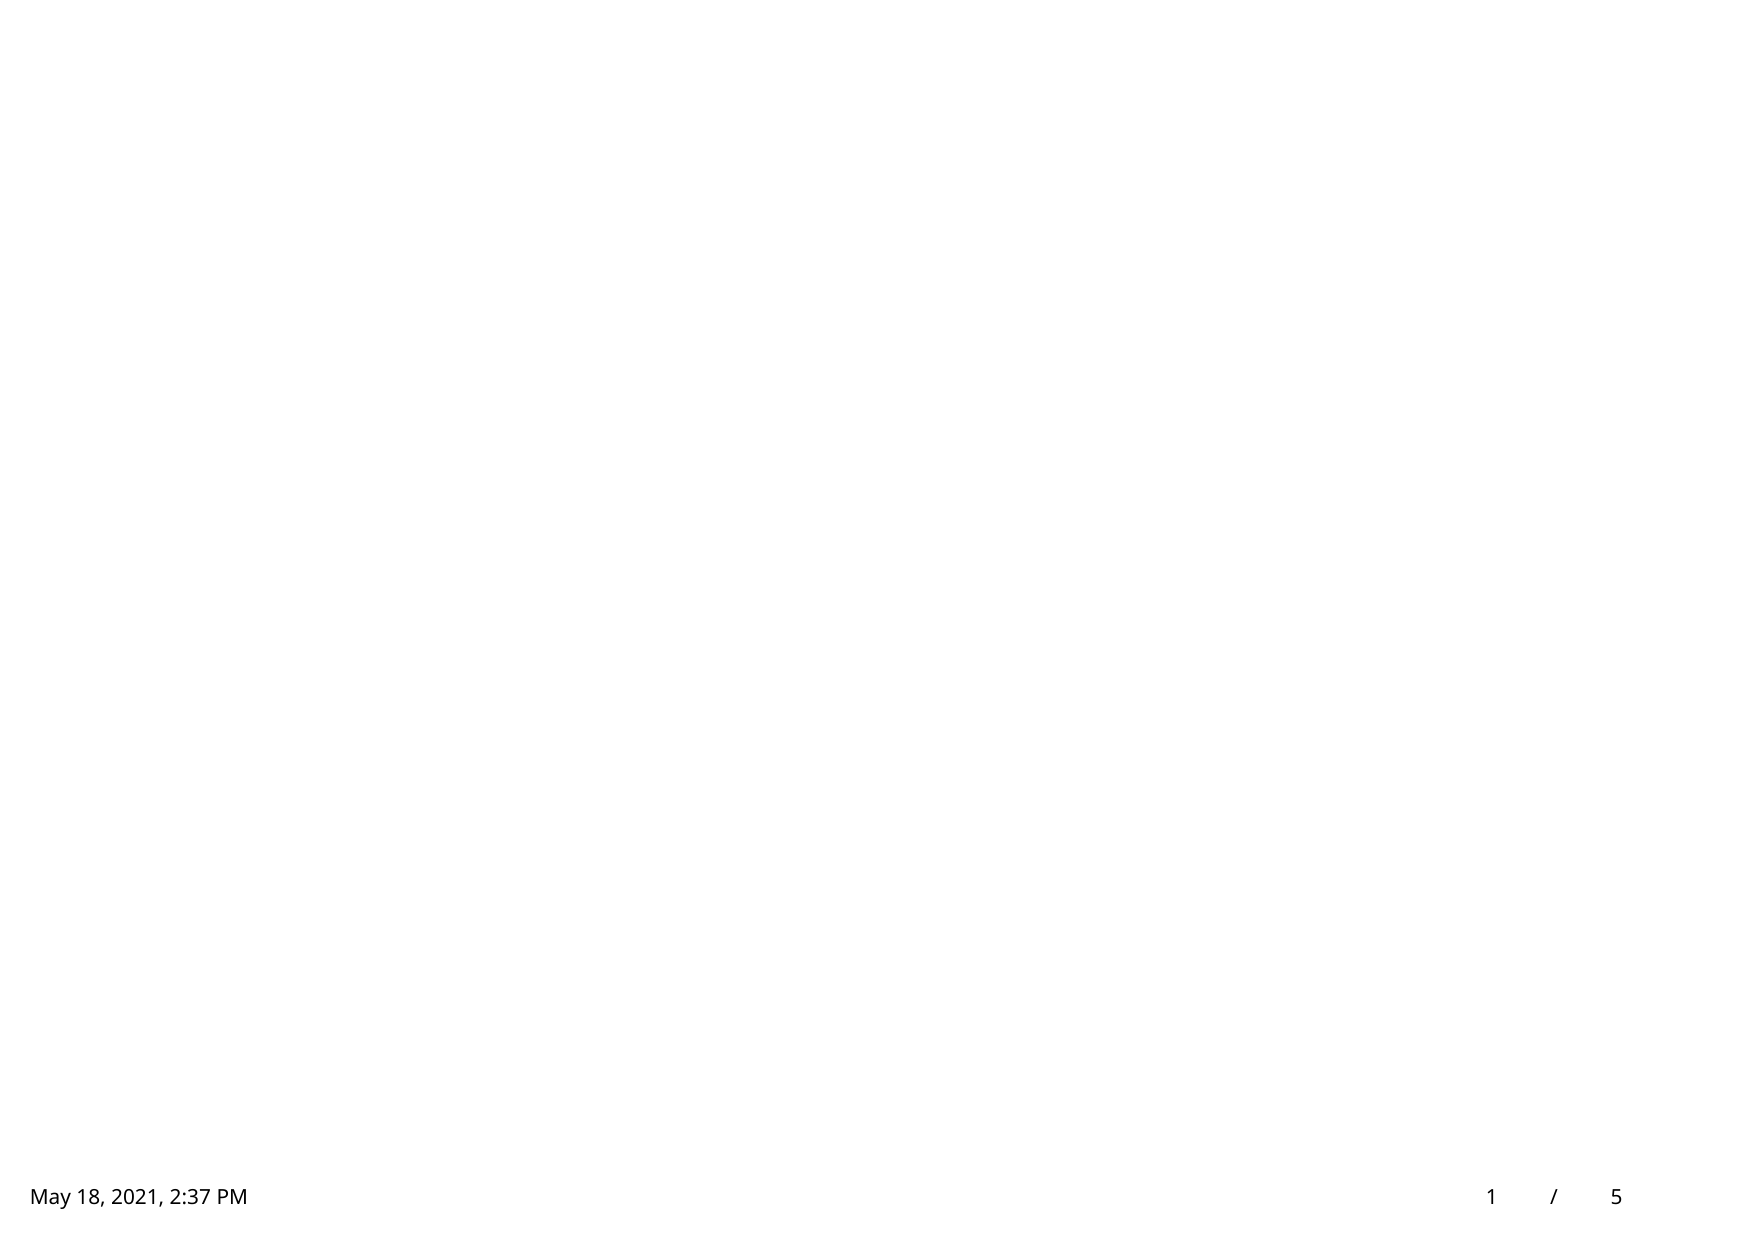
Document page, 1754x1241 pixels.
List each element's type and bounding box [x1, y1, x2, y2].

table_header [30, 30, 1724, 58]
